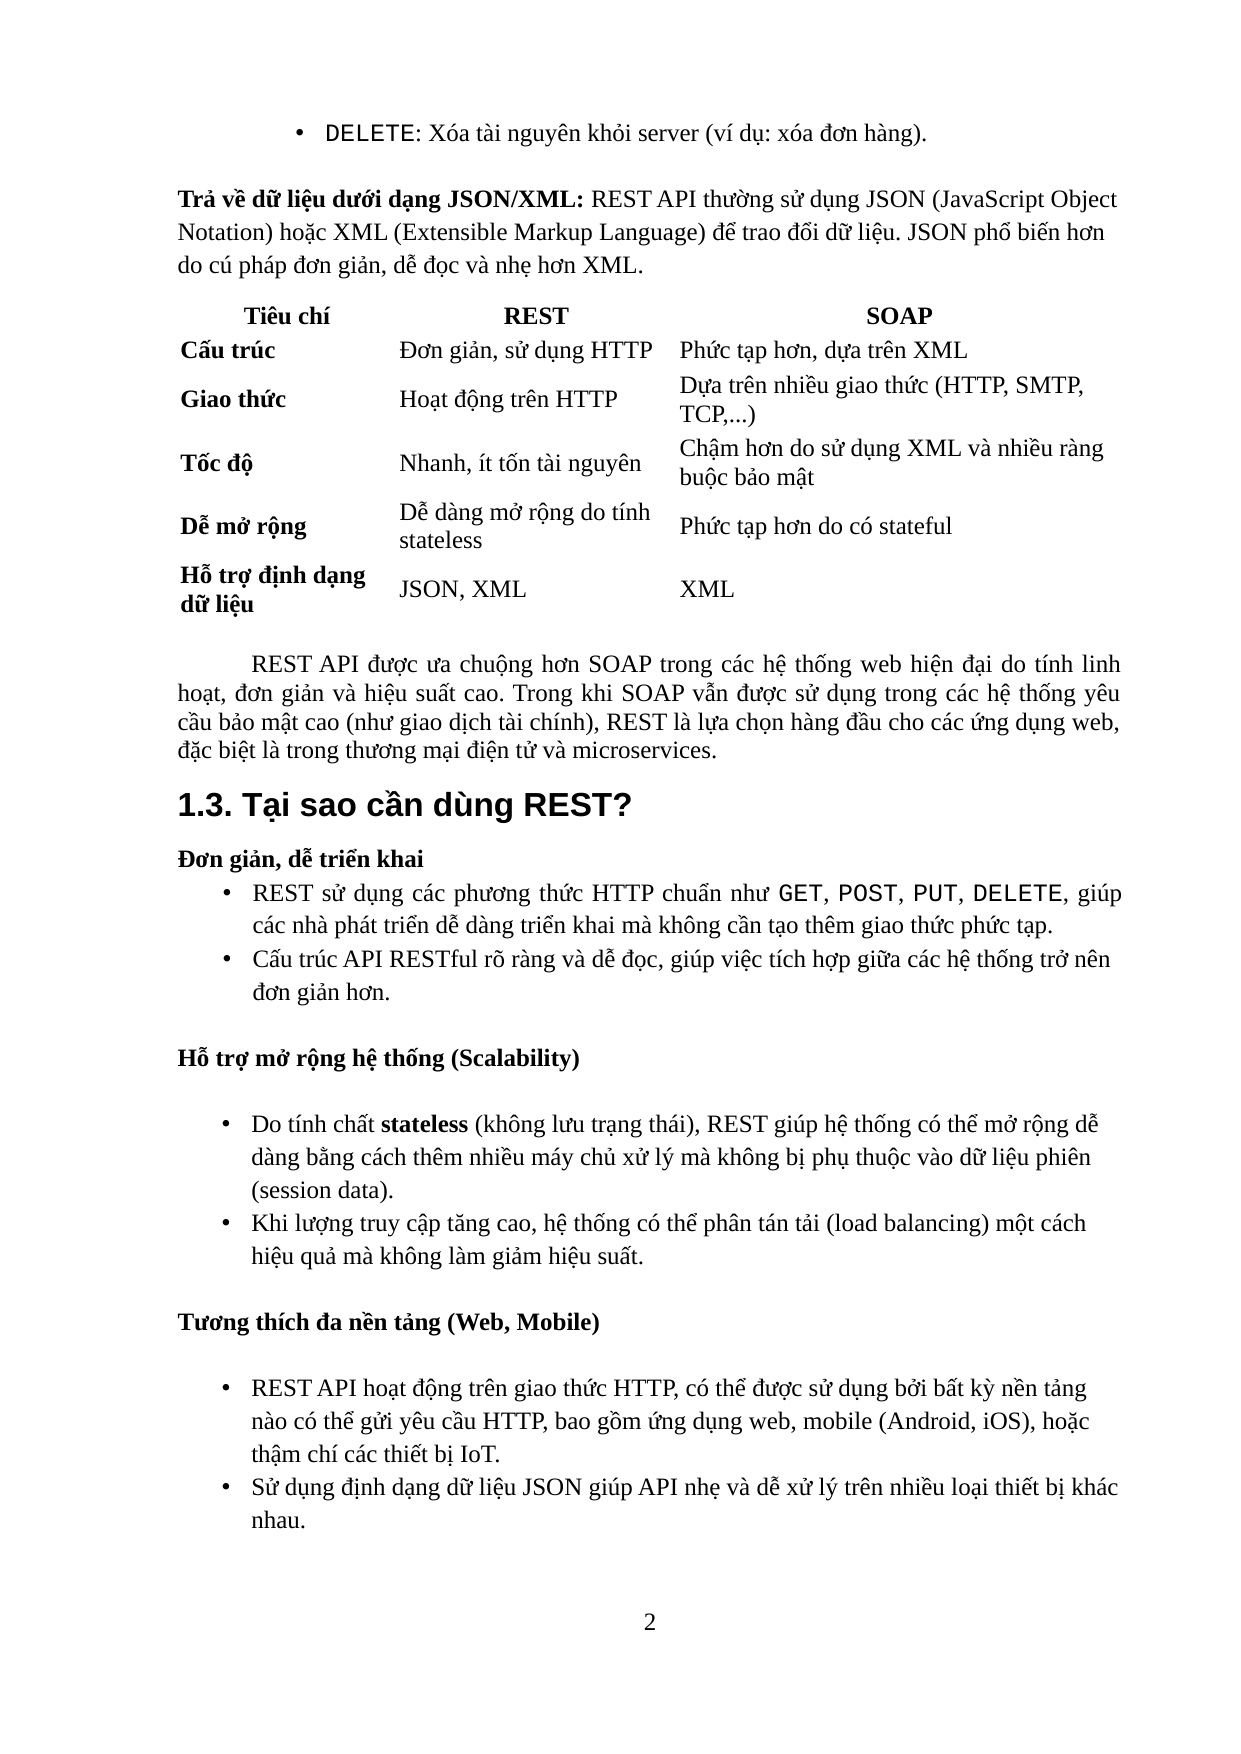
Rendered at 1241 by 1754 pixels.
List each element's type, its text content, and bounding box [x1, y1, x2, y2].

list Khi lượng truy cập tăng cao, hệ thống có thể phân tán tải (load balancing) một cách hiệu quả mà không làm giảm hiệu suất. [222, 1208, 1122, 1269]
table_cell Chậm hơn do sử dụng XML và nhiều ràng buộc bảo mật [676, 430, 1122, 494]
list Do tính chất stateless (không lưu trạng thái), REST giúp hệ thống có thể mở rộng dễ dàng bằng cách thêm nhiều máy chủ xử lý mà không bị phụ thuộc vào dữ liệu phiên (session data). [222, 1090, 1122, 1203]
table_cell Dễ mở rộng [177, 494, 396, 557]
text Tương thích đa nền tảng (Web, Mobile) [177, 1288, 1122, 1336]
text Trả về dữ liệu dưới dạng JSON/XML: REST API thường sử dụng JSON (JavaScript Object Notation) hoặc XML (Extensible Markup Language) để trao đổi dữ liệu. JSON phổ biến hơn do cú pháp đơn giản, dễ đọc và nhẹ hơn XML. [177, 168, 1122, 279]
list REST API hoạt động trên giao thức HTTP, có thể được sử dụng bởi bất kỳ nền tảng nào có thể gửi yêu cầu HTTP, bao gồm ứng dụng web, mobile (Android, iOS), hoặc thậm chí các thiết bị IoT. [222, 1354, 1122, 1468]
list REST sử dụng các phương thức HTTP chuẩn như GET, POST, PUT, DELETE, giúp các nhà phát triển dễ dàng triển khai mà không cần tạo thêm giao thức phức tạp. [223, 878, 1122, 939]
table_cell Tốc độ [177, 430, 396, 494]
table_header REST [396, 298, 676, 332]
table_cell Phức tạp hơn, dựa trên XML [676, 333, 1122, 367]
table_cell Cấu trúc [177, 333, 396, 367]
table_cell Dễ dàng mở rộng do tính stateless [396, 494, 676, 557]
list DELETE: Xóa tài nguyên khỏi server (ví dụ: xóa đơn hàng). [295, 118, 1122, 149]
table_cell Dựa trên nhiều giao thức (HTTP, SMTP, TCP,...) [676, 367, 1122, 430]
text Đơn giản, dễ triển khai [177, 836, 1122, 873]
subtitle 1.3. Tại sao cần dùng REST? [177, 785, 1122, 823]
table_cell Hỗ trợ định dạng dữ liệu [177, 557, 396, 620]
table_cell Đơn giản, sử dụng HTTP [396, 333, 676, 367]
list Cấu trúc API RESTful rõ ràng và dễ đọc, giúp việc tích hợp giữa các hệ thống trở nên đơn giản hơn. [223, 939, 1122, 1005]
table_cell Phức tạp hơn do có stateful [676, 494, 1122, 557]
list Sử dụng định dạng dữ liệu JSON giúp API nhẹ và dễ xử lý trên nhiều loại thiết bị khác nhau. [222, 1472, 1122, 1534]
table_cell Giao thức [177, 367, 396, 430]
table_cell Nhanh, ít tốn tài nguyên [396, 430, 676, 494]
table_cell Hoạt động trên HTTP [396, 367, 676, 430]
table_cell JSON, XML [396, 557, 676, 620]
table_header Tiêu chí [177, 298, 396, 332]
text Hỗ trợ mở rộng hệ thống (Scalability) [177, 1024, 1122, 1071]
table_cell XML [676, 557, 1122, 620]
table_header SOAP [676, 298, 1122, 332]
text REST API được ưa chuộng hơn SOAP trong các hệ thống web hiện đại do tính linh hoạt, đơn giản và hiệu suất cao. Trong khi SOAP vẫn được sử dụng trong các hệ thống yêu cầu bảo mật cao (như giao dịch tài chính), REST là lựa chọn hàng đầu cho các ứng dụng web, đặc biệt là trong thương mại điện tử và microservices. [177, 649, 1122, 764]
